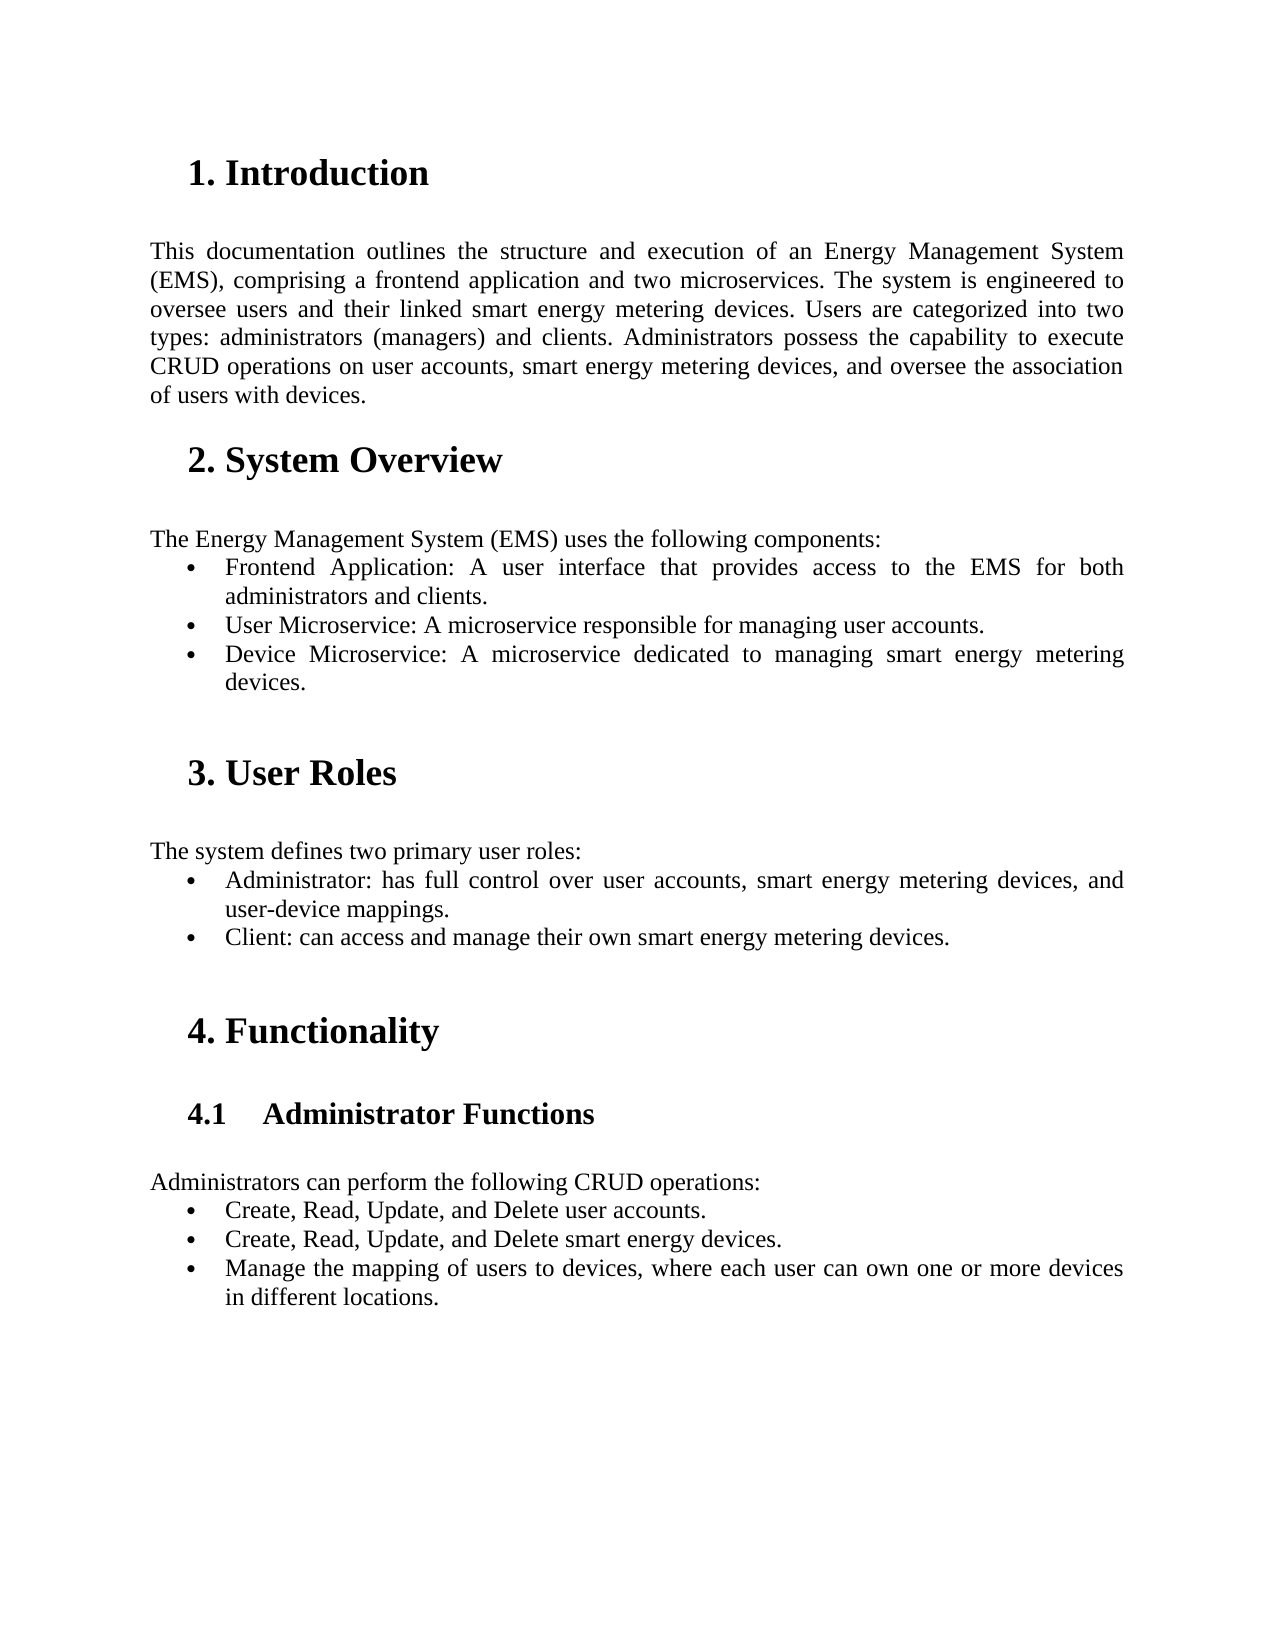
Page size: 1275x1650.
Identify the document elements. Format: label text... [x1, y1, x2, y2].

list User Microservice: A microservice responsible for managing user accounts. [187, 610, 1125, 639]
list Device Microservice: A microservice dedicated to managing smart energy metering devices. [187, 639, 1125, 696]
list Manage the mapping of users to devices, where each user can own one or more devices in different locations. [187, 1253, 1125, 1311]
list Administrator Functions [187, 1095, 1125, 1131]
text The Energy Management System (EMS) uses the following components: [150, 524, 1125, 552]
list Client: can access and manage their own smart energy metering devices. [187, 922, 1125, 951]
text This documentation outlines the structure and execution of an Energy Management System (EMS), comprising a frontend application and two microservices. The system is engineered to oversee users and their linked smart energy metering devices. Users are categorized into two types: administrators (managers) and clients. Administrators possess the capability to execute CRUD operations on user accounts, smart energy metering devices, and oversee the association of users with devices. [150, 236, 1125, 409]
list Frontend Application: A user interface that provides access to the EMS for both administrators and clients. [187, 552, 1125, 610]
text Administrators can perform the following CRUD operations: [150, 1167, 1125, 1196]
list Functionality [187, 1009, 1125, 1052]
list Introduction [187, 150, 1125, 193]
list User Roles [187, 750, 1125, 793]
text The system defines two primary user roles: [150, 836, 1125, 865]
list Create, Read, Update, and Delete user accounts. [187, 1196, 1125, 1224]
list Create, Read, Update, and Delete smart energy devices. [187, 1224, 1125, 1253]
list System Overview [187, 437, 1125, 481]
list Administrator: has full control over user accounts, smart energy metering devices, and user-device mappings. [187, 865, 1125, 922]
